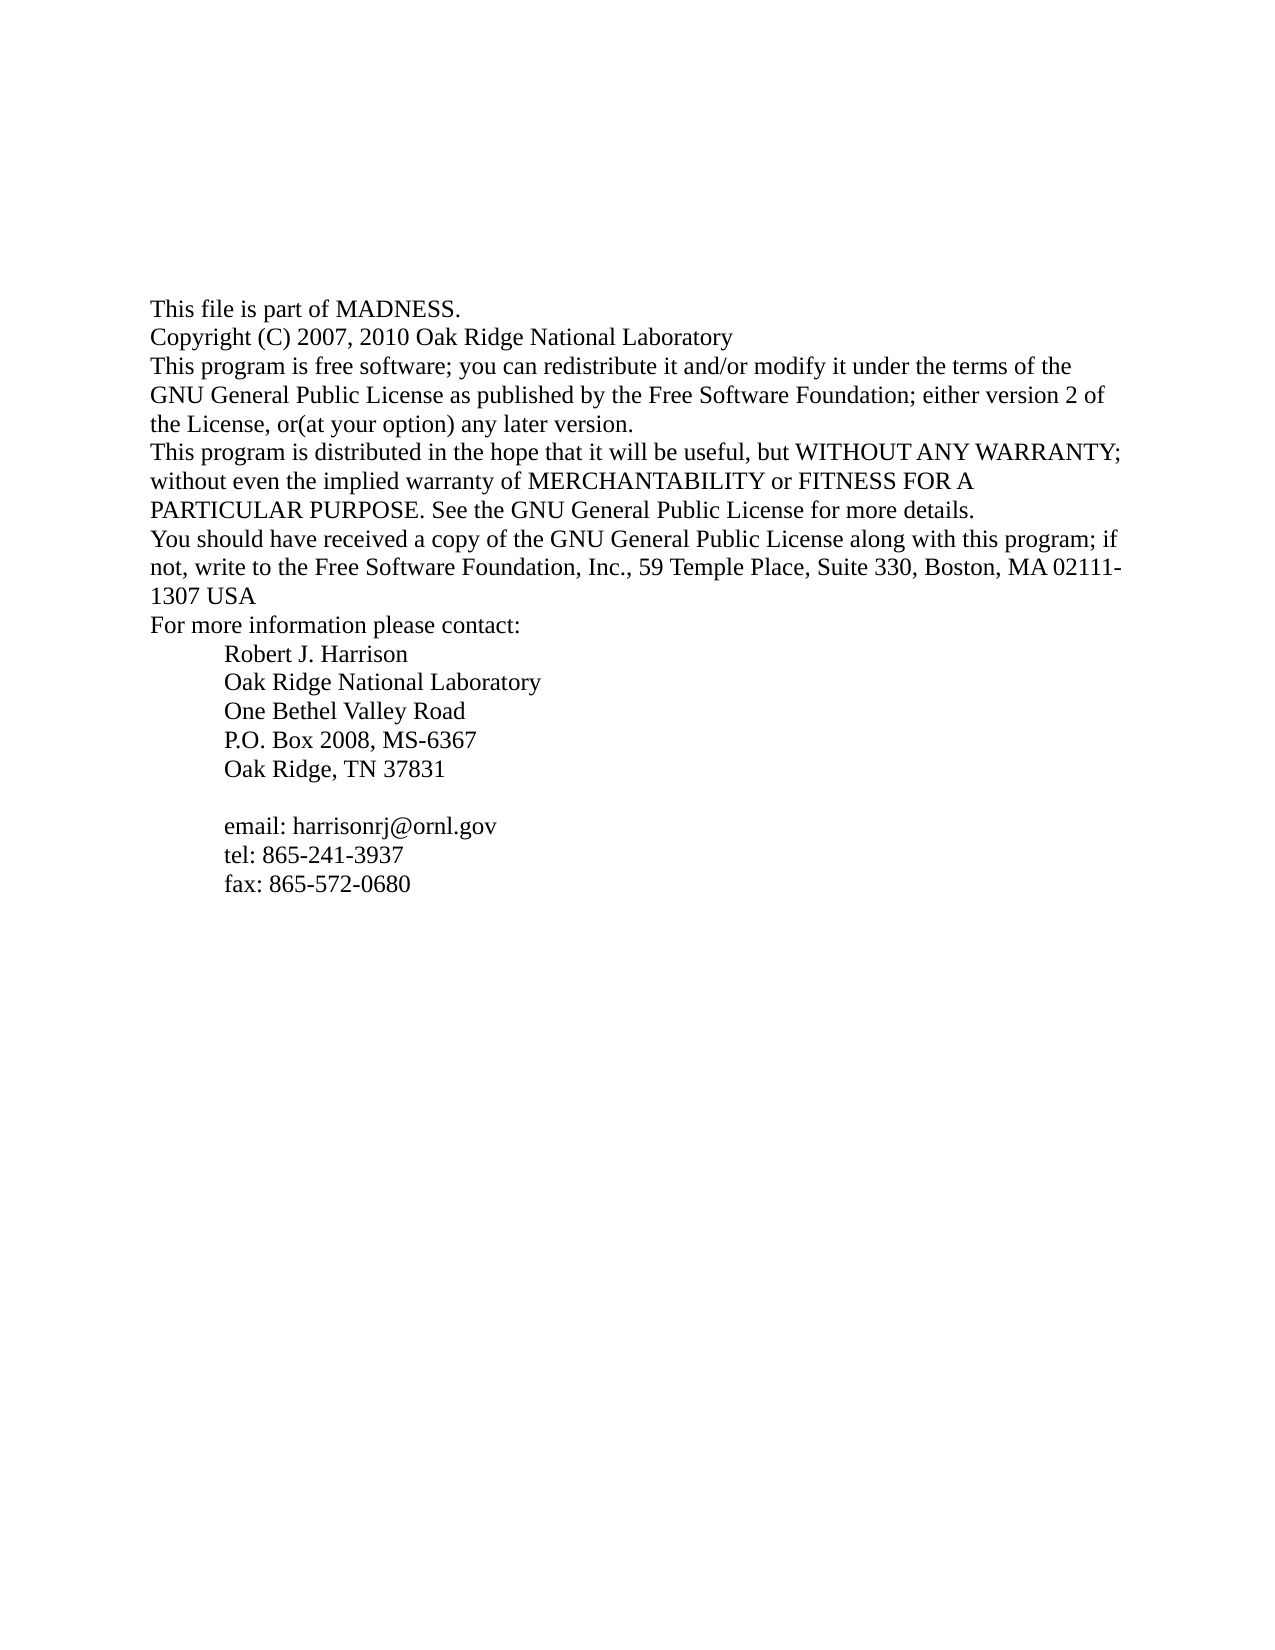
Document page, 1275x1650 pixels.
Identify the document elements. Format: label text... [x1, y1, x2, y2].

text Copyright (C) 2007, 2010 Oak Ridge National Laboratory [150, 322, 1125, 351]
text Oak Ridge National Laboratory [224, 667, 1125, 696]
text tel: 865-241-3937 [224, 840, 1125, 869]
text This file is part of MADNESS. [150, 294, 1125, 322]
text You should have received a copy of the GNU General Public License along with this program; if not, write to the Free Software Foundation, Inc., 59 Temple Place, Suite 330, Boston, MA 02111-1307 USA [150, 524, 1125, 610]
text This program is free software; you can redistribute it and/or modify it under the terms of the GNU General Public License as published by the Free Software Foundation; either version 2 of the License, or(at your option) any later version. [150, 351, 1125, 437]
text Oak Ridge, TN 37831 [224, 754, 1125, 782]
text P.O. Box 2008, MS-6367 [224, 725, 1125, 754]
text This program is distributed in the hope that it will be useful, but WITHOUT ANY WARRANTY; without even the implied warranty of MERCHANTABILITY or FITNESS FOR A PARTICULAR PURPOSE. See the GNU General Public License for more details. [150, 437, 1125, 524]
text fax: 865-572-0680 [150, 869, 1125, 897]
text Robert J. Harrison [224, 639, 1125, 667]
text For more information please contact: [150, 610, 1125, 639]
text One Bethel Valley Road [224, 696, 1125, 725]
text email: harrisonrj@ornl.gov [224, 811, 1125, 840]
